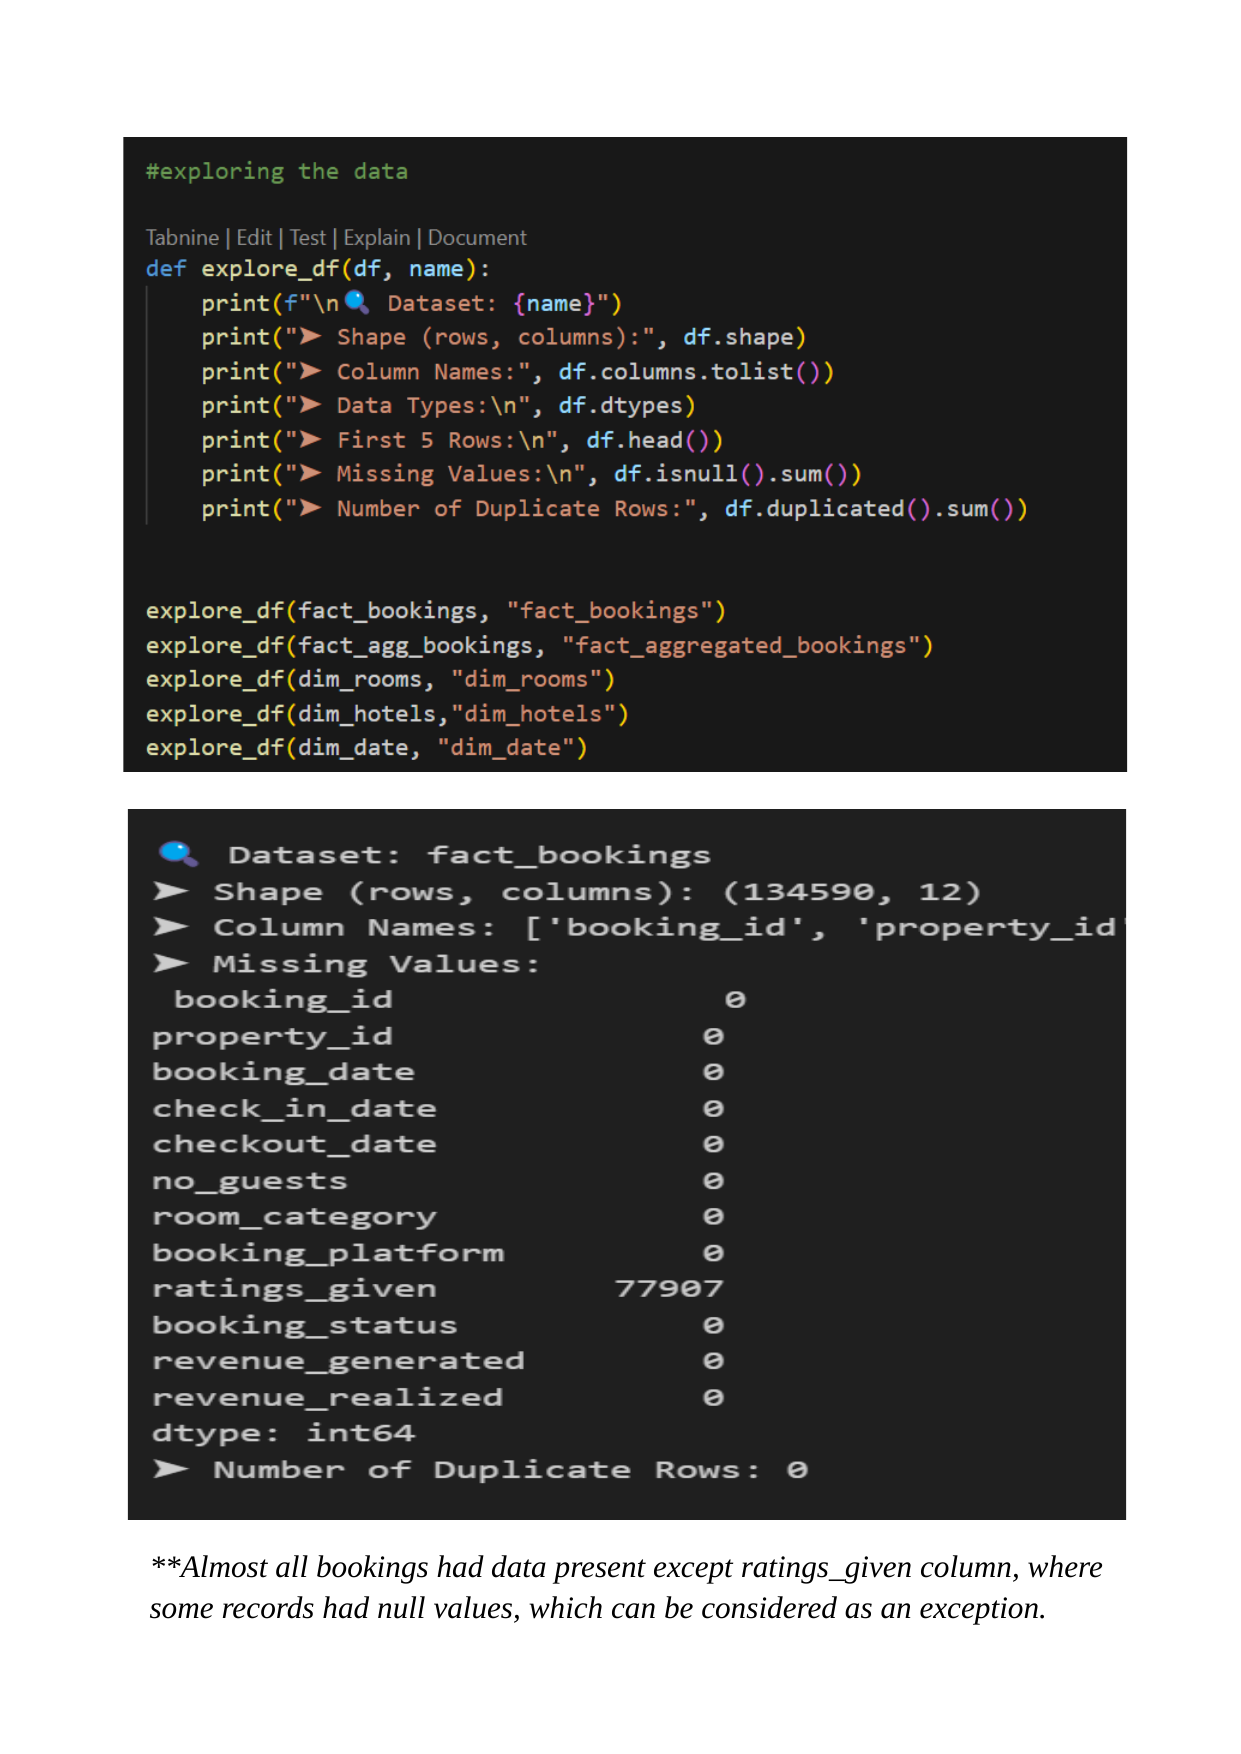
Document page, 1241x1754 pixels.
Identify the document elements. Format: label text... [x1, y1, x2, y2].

picture [127, 809, 1127, 1520]
picture [123, 137, 1128, 772]
text **Almost all bookings had data present except ratings_given column, where some records had null values, which can be considered as an exception. [149, 1548, 1122, 1625]
